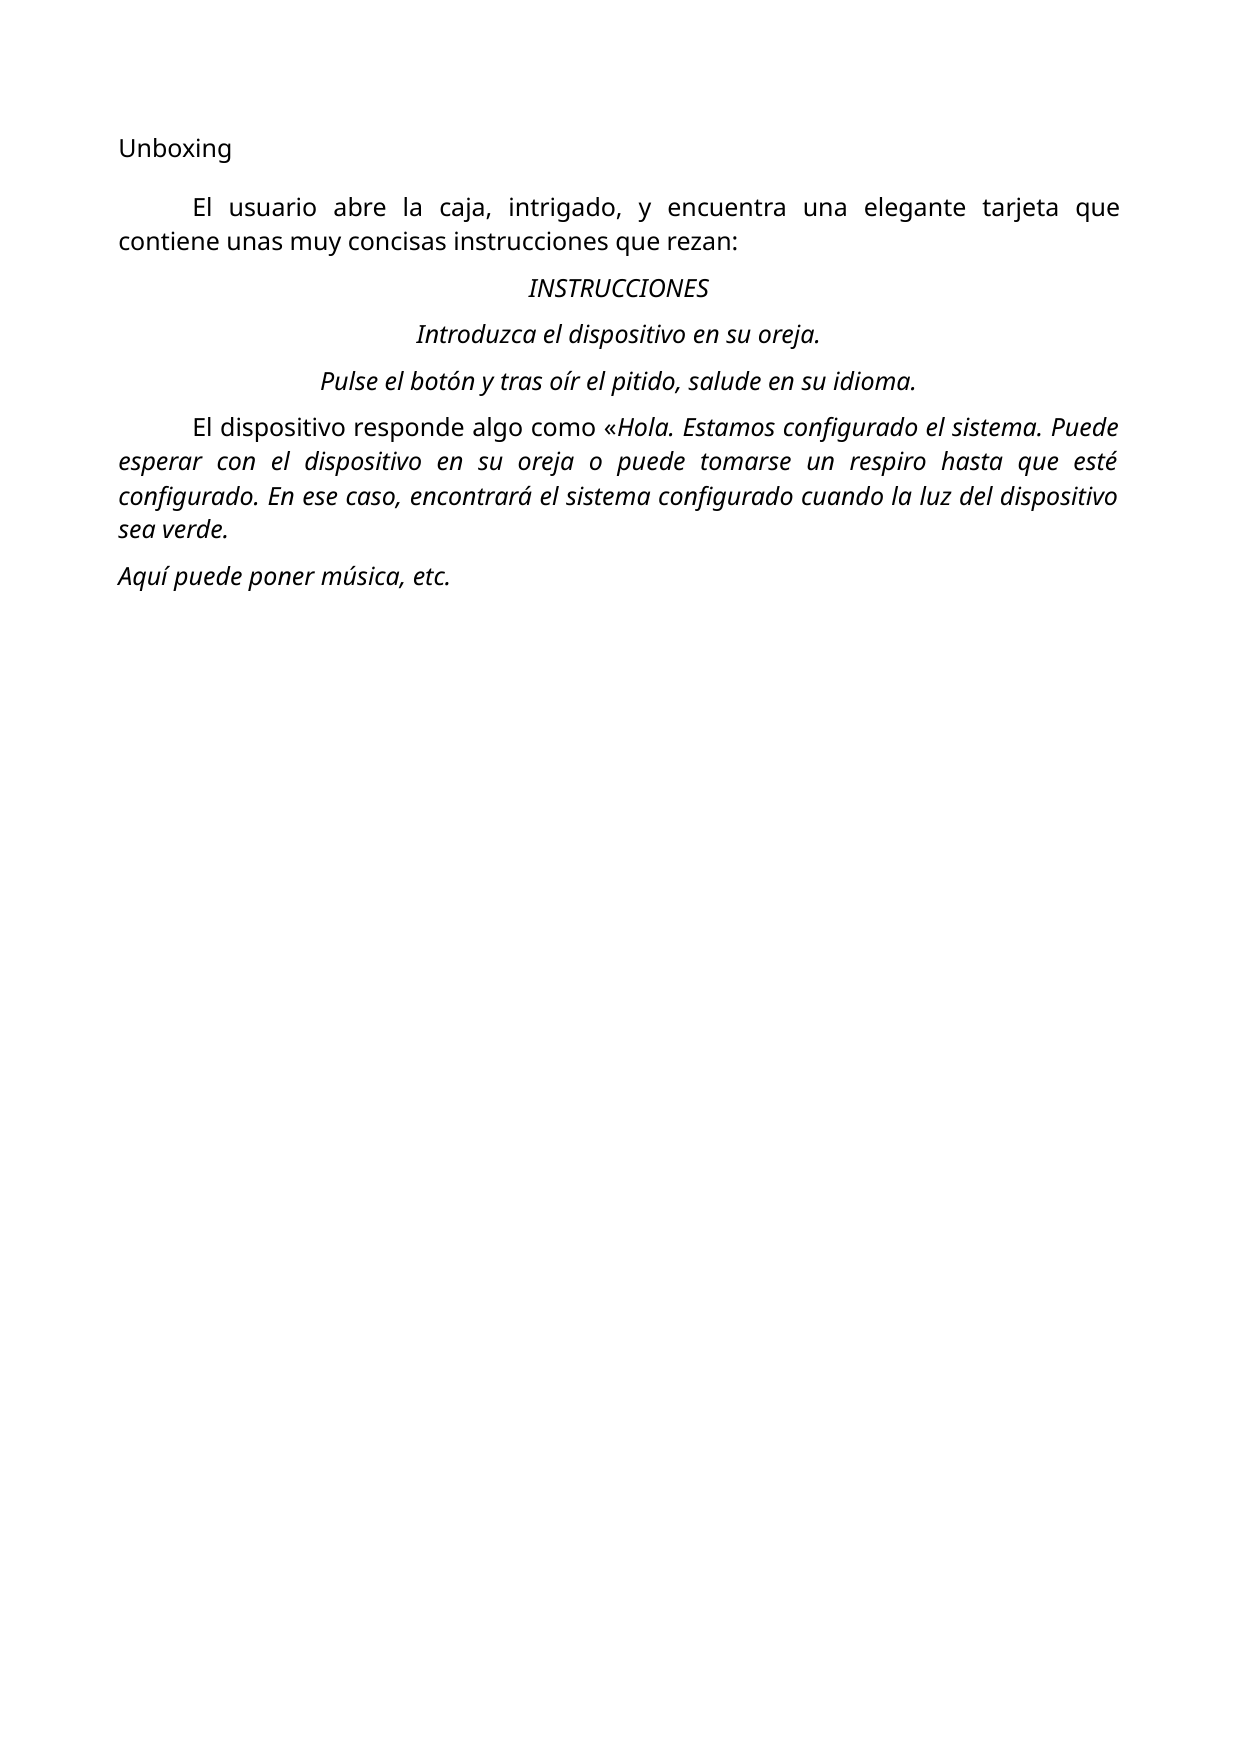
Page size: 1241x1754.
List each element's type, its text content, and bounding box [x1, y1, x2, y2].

text Introduzca el dispositivo en su oreja. [118, 317, 1122, 351]
text Pulse el botón y tras oír el pitido, salude en su idioma. [118, 363, 1122, 397]
text Aquí puede poner música, etc. [118, 559, 1122, 593]
text Unboxing [118, 131, 1122, 165]
text INSTRUCCIONES [118, 270, 1122, 304]
text El usuario abre la caja, intrigado, y encuentra una elegante tarjeta que contiene unas muy concisas instrucciones que rezan: [118, 190, 1122, 258]
text El dispositivo responde algo como «Hola. Estamos configurado el sistema. Puede esperar con el dispositivo en su oreja o puede tomarse un respiro hasta que esté configurado. En ese caso, encontrará el sistema configurado cuando la luz del dispositivo sea verde. [118, 410, 1122, 546]
